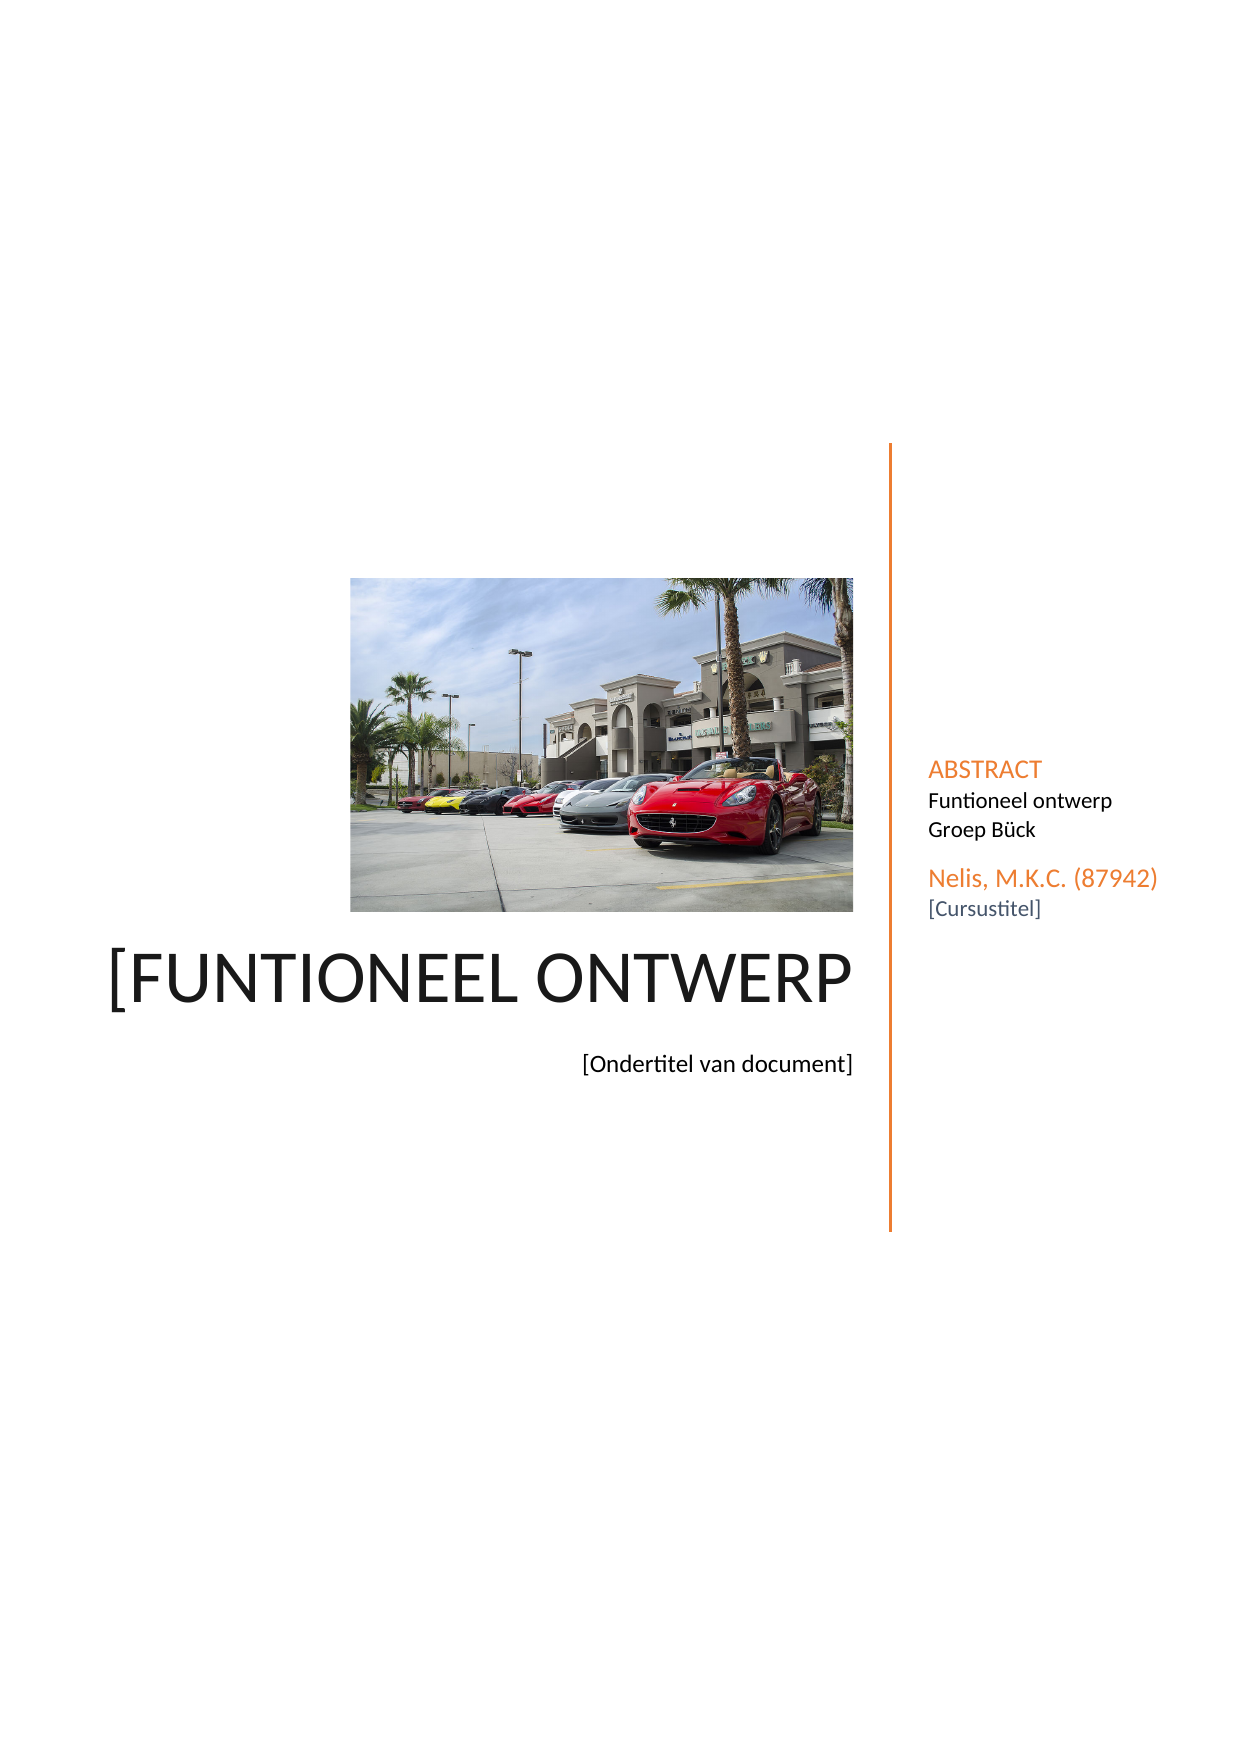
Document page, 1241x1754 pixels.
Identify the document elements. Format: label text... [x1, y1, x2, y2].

table_header [funtioneel ontwerp [Ondertitel van document] [0, 443, 889, 1232]
table_header Abstract Funtioneel ontwerp Groep Bück Nelis, M.K.C. (87942) [Cursustitel] [892, 443, 1204, 1232]
